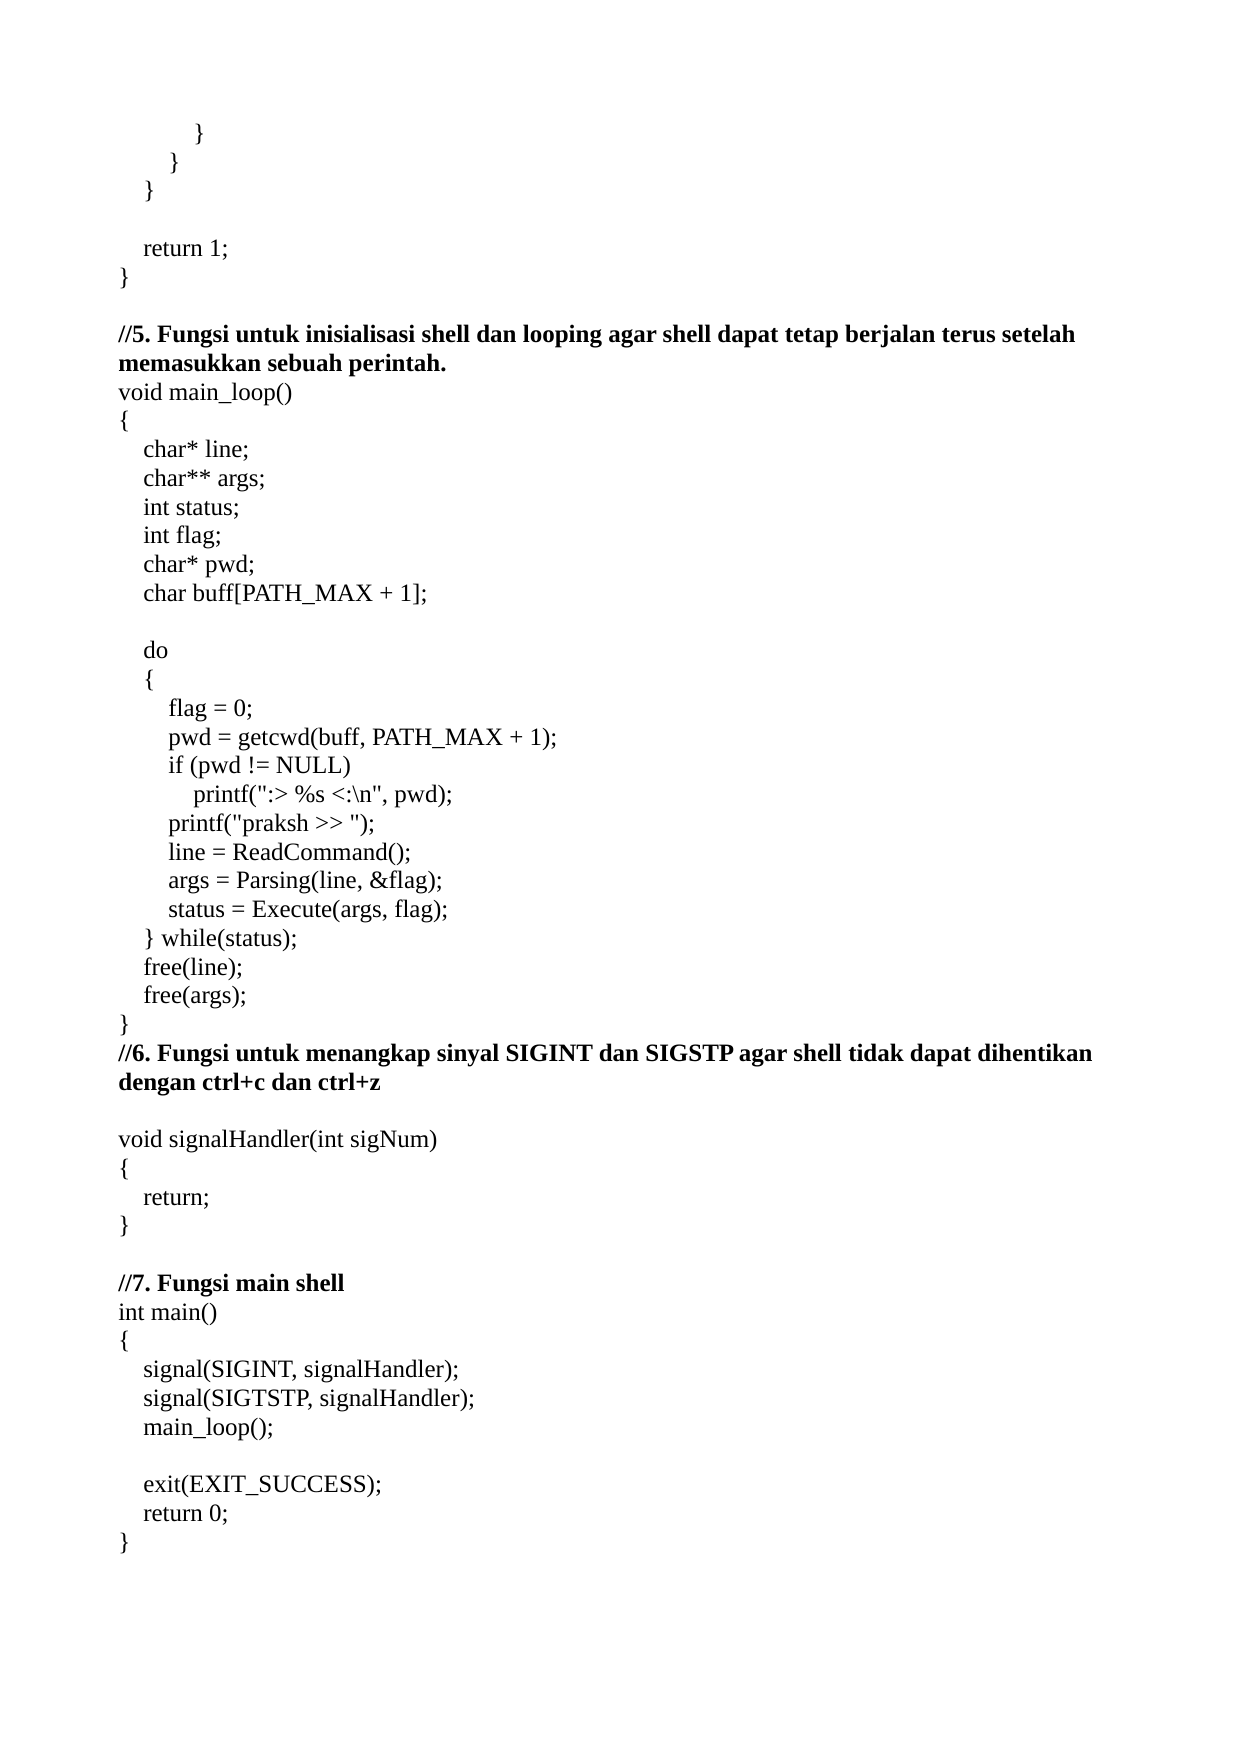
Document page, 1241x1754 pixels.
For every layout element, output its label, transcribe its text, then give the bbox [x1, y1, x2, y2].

text } while(status); [118, 923, 1122, 952]
text char buff[PATH_MAX + 1]; [118, 578, 1122, 607]
text return 0; [118, 1498, 1122, 1527]
text int status; [118, 492, 1122, 521]
text //5. Fungsi untuk inisialisasi shell dan looping agar shell dapat tetap berjalan terus setelah memasukkan sebuah perintah. [118, 319, 1122, 377]
text { [118, 1326, 1122, 1354]
text int main() [118, 1297, 1122, 1326]
text } [118, 262, 1122, 291]
text } [118, 1527, 1122, 1556]
text //7. Fungsi main shell [118, 1268, 1122, 1297]
text signal(SIGINT, signalHandler); [118, 1354, 1122, 1383]
text void main_loop() [118, 377, 1122, 406]
text void signalHandler(int sigNum) [118, 1124, 1122, 1153]
text pwd = getcwd(buff, PATH_MAX + 1); [118, 722, 1122, 751]
text char* line; [118, 434, 1122, 463]
text } [118, 147, 1122, 176]
text flag = 0; [118, 693, 1122, 722]
text do [118, 636, 1122, 664]
text } [118, 118, 1122, 147]
text char* pwd; [118, 549, 1122, 578]
text printf(":> %s <:\n", pwd); [118, 779, 1122, 808]
text { [118, 664, 1122, 693]
text line = ReadCommand(); [118, 837, 1122, 866]
text args = Parsing(line, &flag); [118, 866, 1122, 894]
text return; [118, 1182, 1122, 1211]
text //6. Fungsi untuk menangkap sinyal SIGINT dan SIGSTP agar shell tidak dapat dihentikan dengan ctrl+c dan ctrl+z [118, 1038, 1122, 1096]
text char** args; [118, 463, 1122, 492]
text exit(EXIT_SUCCESS); [118, 1469, 1122, 1498]
text { [118, 1153, 1122, 1182]
text return 1; [118, 233, 1122, 262]
text } [118, 1009, 1122, 1038]
text main_loop(); [118, 1412, 1122, 1441]
text int flag; [118, 521, 1122, 549]
text if (pwd != NULL) [118, 751, 1122, 779]
text status = Execute(args, flag); [118, 894, 1122, 923]
text { [118, 406, 1122, 434]
text printf("praksh >> "); [118, 808, 1122, 837]
text free(args); [118, 981, 1122, 1009]
text } [118, 176, 1122, 204]
text signal(SIGTSTP, signalHandler); [118, 1383, 1122, 1412]
text } [118, 1211, 1122, 1239]
text free(line); [118, 952, 1122, 981]
